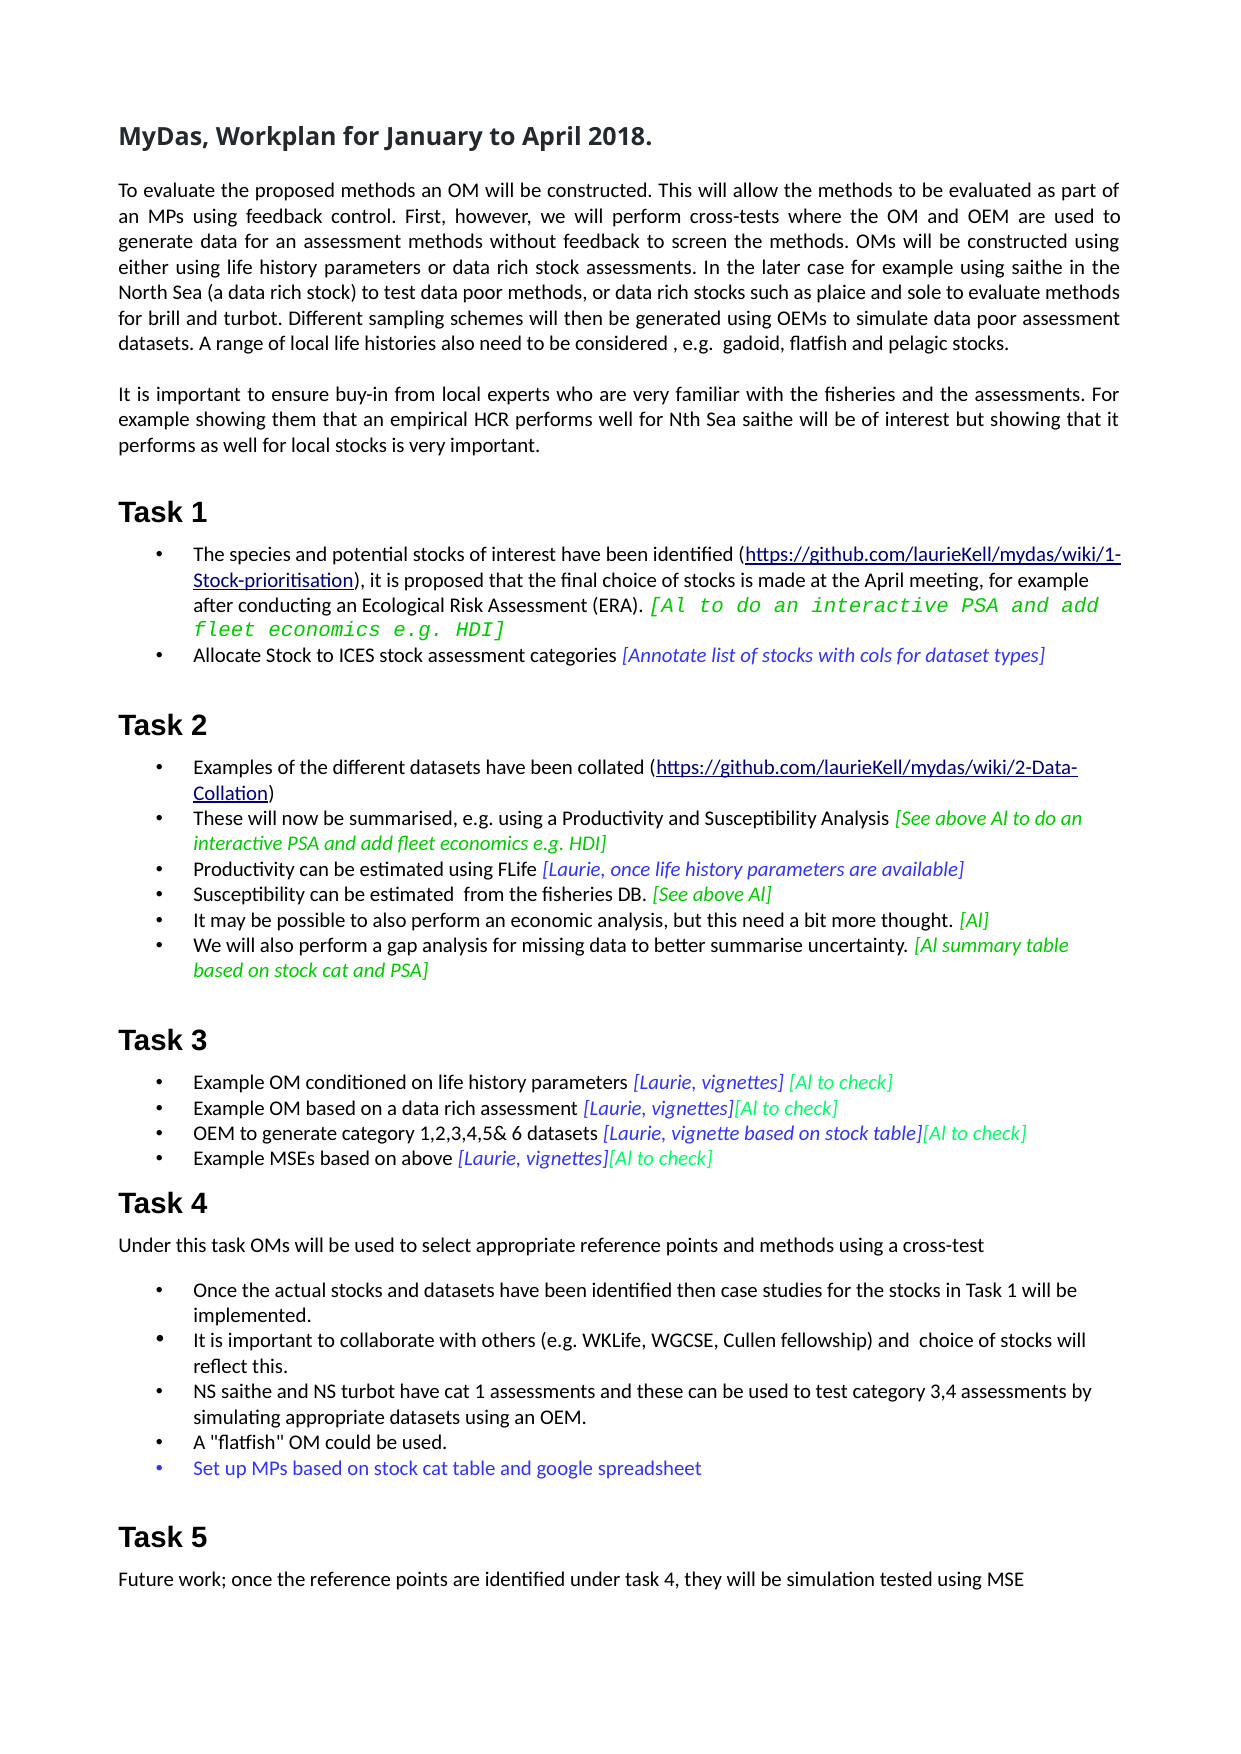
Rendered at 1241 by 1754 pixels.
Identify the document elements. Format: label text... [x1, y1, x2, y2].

list Susceptibility can be estimated from the fisheries DB. [See above Al] [156, 881, 1122, 907]
list It may be possible to also perform an economic analysis, but this need a bit more thought. [Al] [156, 907, 1122, 932]
subtitle Task 2 [118, 708, 1122, 742]
text It is important to ensure buy-in from local experts who are very familiar with the fisheries and the assessments. For example showing them that an empirical HCR performs well for Nth Sea saithe will be of interest but showing that it performs as well for local stocks is very important. [118, 381, 1122, 457]
text Future work; once the reference points are identified under task 4, they will be simulation tested using MSE [118, 1567, 1122, 1592]
list It is important to collaborate with others (e.g. WKLife, WGCSE, Cullen fellowship) and choice of stocks will reflect this. [156, 1328, 1122, 1379]
text Under this task OMs will be used to select appropriate reference points and methods using a cross-test [118, 1232, 1122, 1257]
text To evaluate the proposed methods an OM will be constructed. This will allow the methods to be evaluated as part of an MPs using feedback control. First, however, we will perform cross-tests where the OM and OEM are used to generate data for an assessment methods without feedback to screen the methods. OMs will be constructed using either using life history parameters or data rich stock assessments. In the later case for example using saithe in the North Sea (a data rich stock) to test data poor methods, or data rich stocks such as plaice and sole to evaluate methods for brill and turbot. Different sampling schemes will then be generated using OEMs to simulate data poor assessment datasets. A range of local life histories also need to be considered , e.g. gadoid, flatfish and pelagic stocks. [118, 178, 1122, 356]
list Once the actual stocks and datasets have been identified then case studies for the stocks in Task 1 will be implemented. [156, 1277, 1122, 1328]
list Example MSEs based on above [Laurie, vignettes][Al to check] [156, 1146, 1122, 1171]
subtitle Task 4 [118, 1186, 1122, 1219]
list The species and potential stocks of interest have been identified (https://github.com/laurieKell/mydas/wiki/1-Stock-prioritisation), it is proposed that the final choice of stocks is made at the April meeting, for example after conducting an Ecological Risk Assessment (ERA). [Al to do an interactive PSA and add fleet economics e.g. HDI] [156, 542, 1122, 643]
text MyDas, Workplan for January to April 2018. [118, 118, 1122, 152]
list A "flatfish" OM could be used. [156, 1429, 1122, 1455]
list Allocate Stock to ICES stock assessment categories [Annotate list of stocks with cols for dataset types] [156, 643, 1122, 668]
list NS saithe and NS turbot have cat 1 assessments and these can be used to test category 3,4 assessments by simulating appropriate datasets using an OEM. [156, 1379, 1122, 1429]
subtitle Task 5 [118, 1520, 1122, 1554]
list Examples of the different datasets have been collated (https://github.com/laurieKell/mydas/wiki/2-Data-Collation) [156, 754, 1122, 805]
list We will also perform a gap analysis for missing data to better summarise uncertainty. [Al summary table based on stock cat and PSA] [156, 932, 1122, 983]
subtitle Task 1 [118, 495, 1122, 529]
subtitle Task 3 [118, 1023, 1122, 1057]
list Example OM conditioned on life history parameters [Laurie, vignettes] [Al to check] [156, 1069, 1122, 1095]
list These will now be summarised, e.g. using a Productivity and Susceptibility Analysis [See above Al to do an interactive PSA and add fleet economics e.g. HDI] [156, 805, 1122, 856]
list Productivity can be estimated using FLife [Laurie, once life history parameters are available] [156, 856, 1122, 881]
list Example OM based on a data rich assessment [Laurie, vignettes][Al to check] [156, 1095, 1122, 1120]
list Set up MPs based on stock cat table and google spreadsheet [156, 1455, 1122, 1480]
list OEM to generate category 1,2,3,4,5& 6 datasets [Laurie, vignette based on stock table][Al to check] [156, 1120, 1122, 1146]
